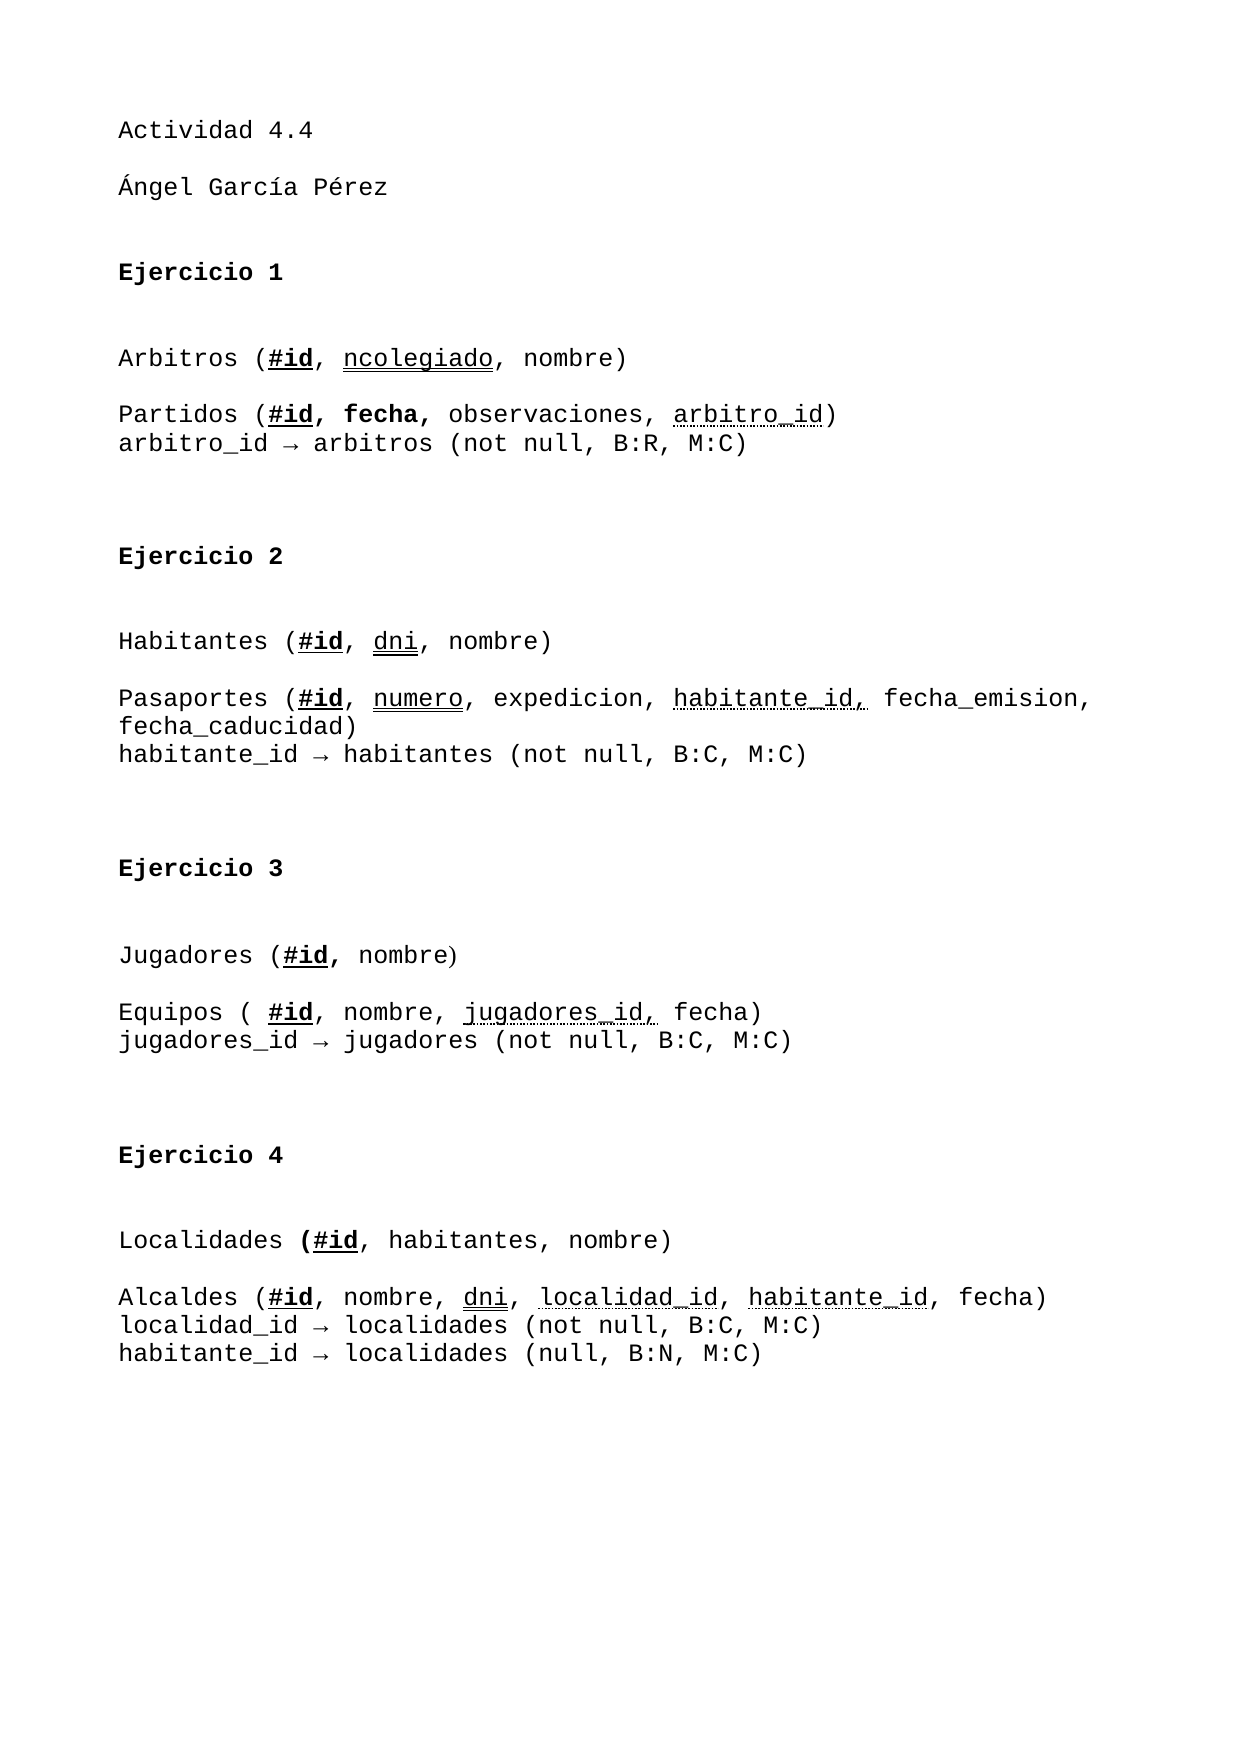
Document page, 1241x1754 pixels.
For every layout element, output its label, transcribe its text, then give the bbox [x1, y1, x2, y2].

text Actividad 4.4 [118, 118, 1122, 146]
text jugadores_id → jugadores (not null, B:C, M:C) [118, 1028, 1122, 1056]
text Ángel García Pérez [118, 175, 1122, 203]
text Partidos (#id, fecha, observaciones, arbitro_id) [118, 402, 1122, 430]
text Localidades (#id, habitantes, nombre) [118, 1228, 1122, 1256]
text Alcaldes (#id, nombre, dni, localidad_id, habitante_id, fecha) [118, 1284, 1122, 1313]
text habitante_id → habitantes (not null, B:C, M:C) [118, 742, 1122, 770]
text Pasaportes (#id, numero, expedicion, habitante_id, fecha_emision, fecha_caducidad) [118, 685, 1122, 742]
text Ejercicio 4 [118, 1143, 1122, 1171]
text Jugadores (#id, nombre) [118, 940, 1122, 971]
text Ejercicio 3 [118, 855, 1122, 883]
text Equipos ( #id, nombre, jugadores_id, fecha) [118, 1000, 1122, 1028]
text localidad_id → localidades (not null, B:C, M:C) [118, 1313, 1122, 1341]
text Arbitros (#id, ncolegiado, nombre) [118, 345, 1122, 373]
text habitante_id → localidades (null, B:N, M:C) [118, 1341, 1122, 1369]
text Ejercicio 1 [118, 260, 1122, 288]
text arbitro_id → arbitros (not null, B:R, M:C) [118, 430, 1122, 458]
text Ejercicio 2 [118, 543, 1122, 572]
text Habitantes (#id, dni, nombre) [118, 628, 1122, 657]
